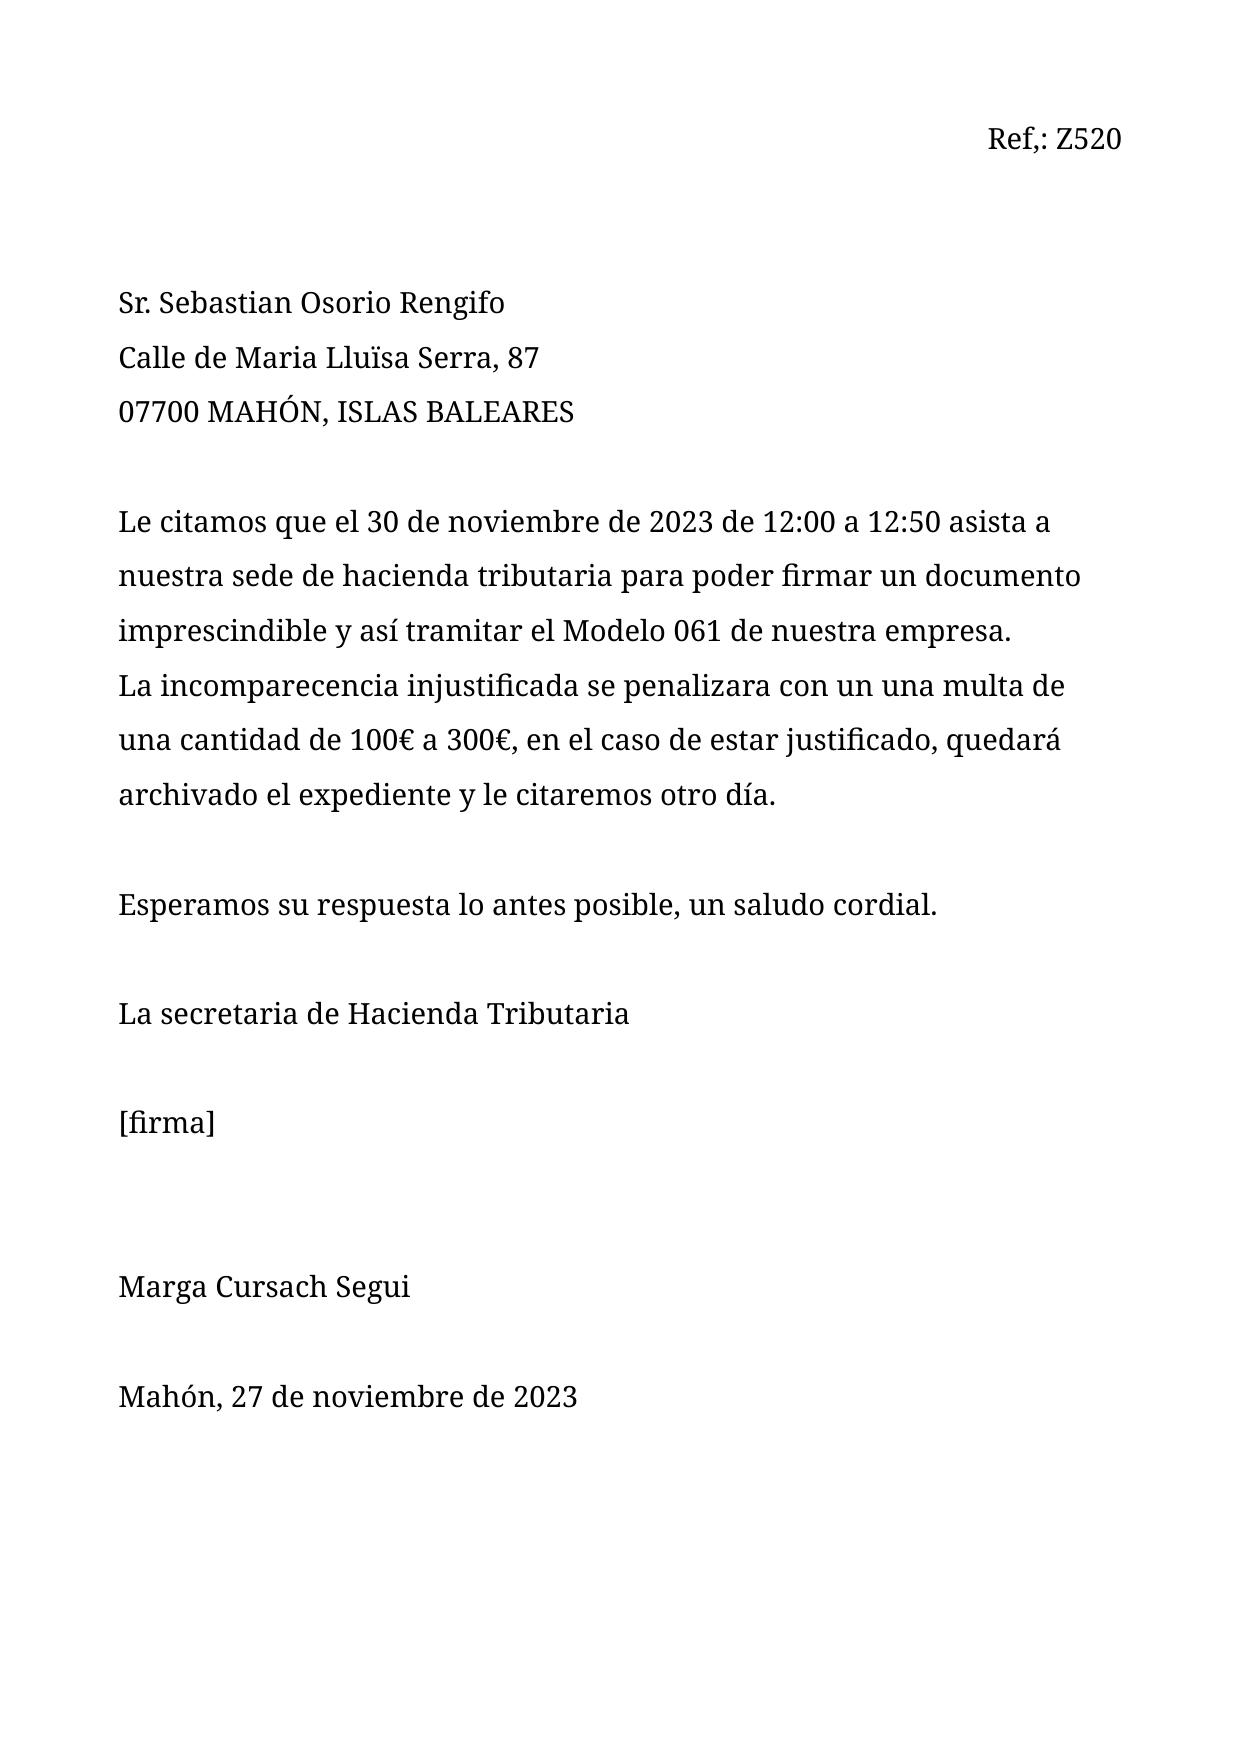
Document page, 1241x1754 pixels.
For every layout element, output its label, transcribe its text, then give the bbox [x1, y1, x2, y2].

text La secretaria de Hacienda Tributaria [118, 993, 1122, 1033]
text Calle de Maria Lluïsa Serra, 87 [118, 337, 1122, 377]
text 07700 MAHÓN, ISLAS BALEARES [118, 392, 1122, 431]
text La incomparecencia injustificada se penalizara con un una multa de una cantidad de 100€ a 300€, en el caso de estar justificado, quedará archivado el expediente y le citaremos otro día. [118, 665, 1122, 814]
text Ref,: Z520 [118, 118, 1122, 158]
text Esperamos su respuesta lo antes posible, un saludo cordial. [118, 884, 1122, 923]
text Le citamos que el 30 de noviembre de 2023 de 12:00 a 12:50 asista a nuestra sede de hacienda tributaria para poder firmar un documento imprescindible y así tramitar el Modelo 061 de nuestra empresa. [118, 501, 1122, 650]
text [firma] [118, 1102, 1122, 1142]
text Marga Cursach Segui [118, 1267, 1122, 1306]
text Mahón, 27 de noviembre de 2023 [118, 1376, 1122, 1416]
text Sr. Sebastian Osorio Rengifo [118, 282, 1122, 322]
